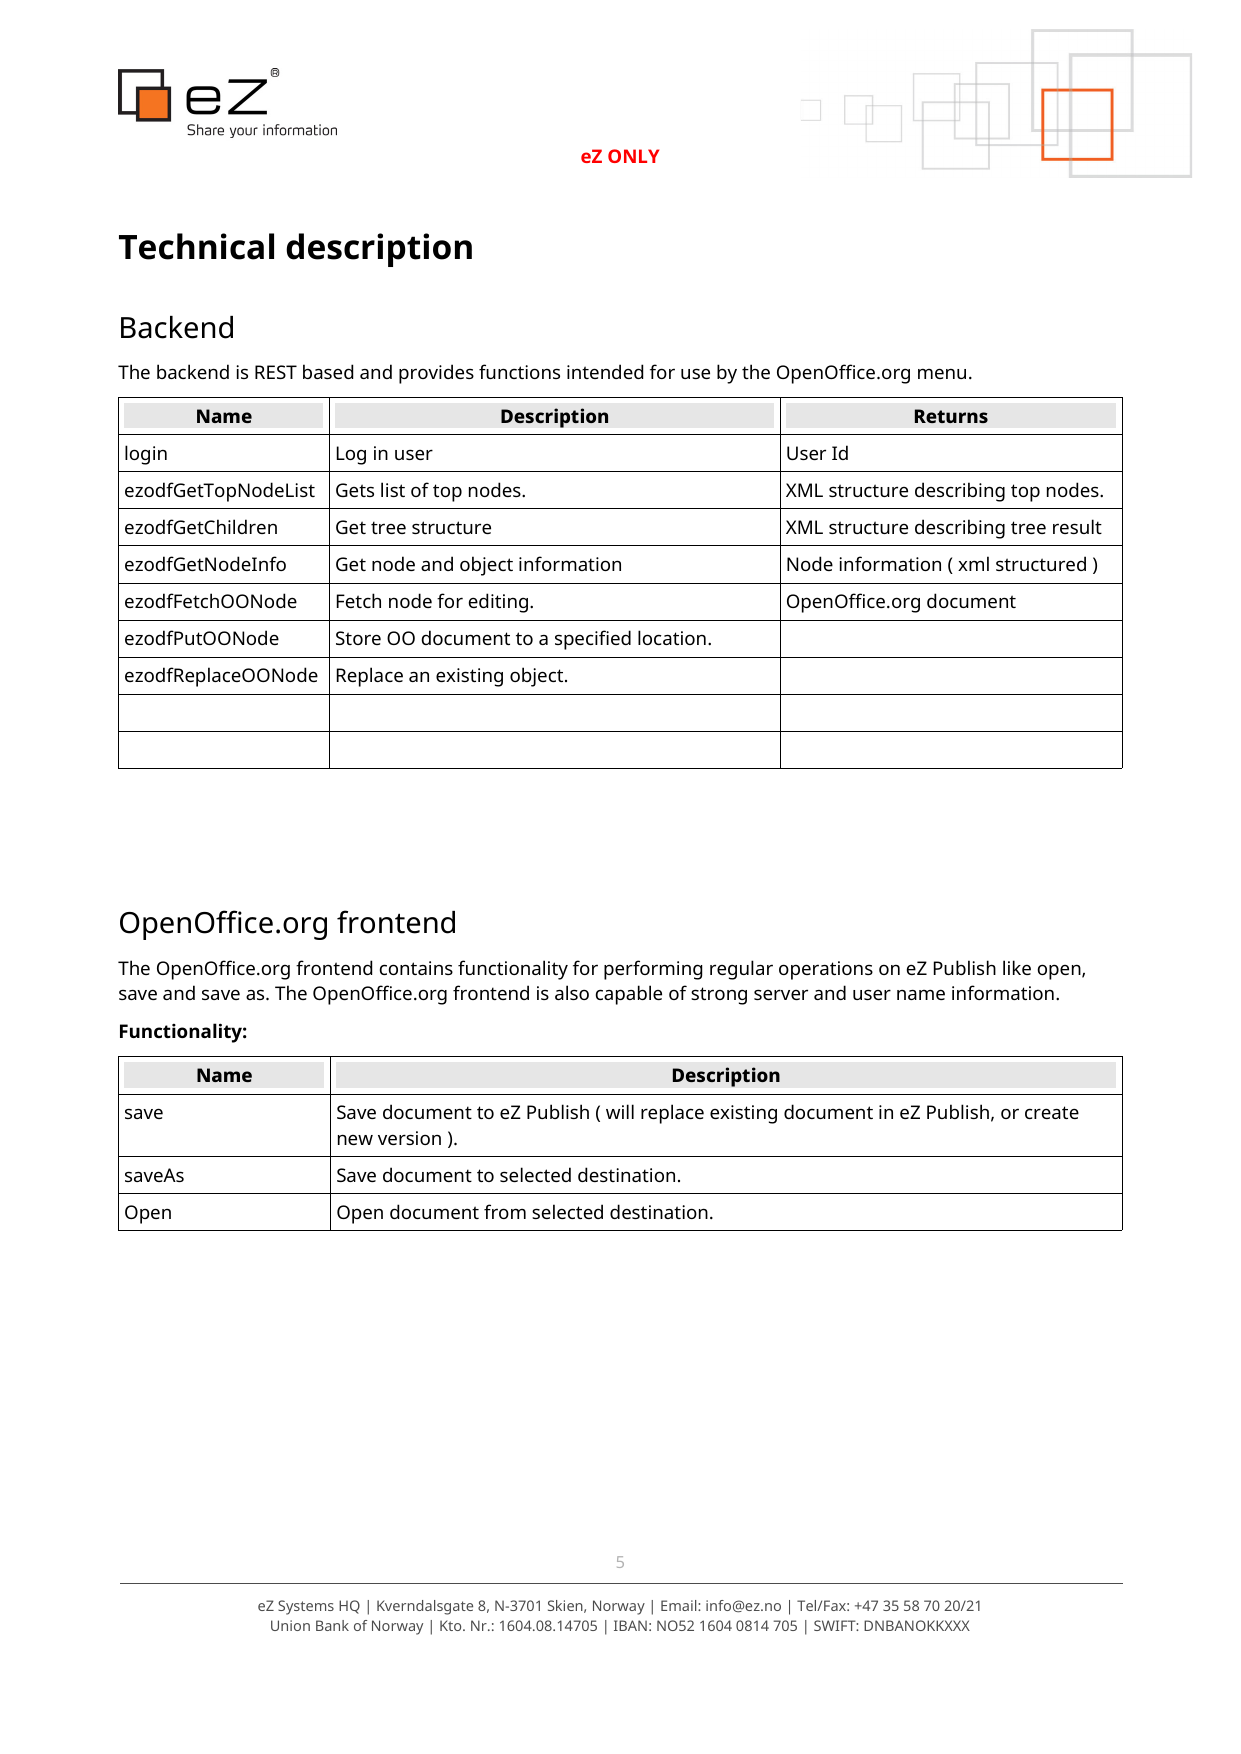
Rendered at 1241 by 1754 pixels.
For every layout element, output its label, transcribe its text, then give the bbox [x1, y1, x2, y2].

table_header Name [119, 398, 329, 434]
table_cell OpenOffice.org document [781, 584, 1122, 619]
table_header Description [330, 398, 780, 434]
table_cell [330, 732, 780, 768]
table_cell Replace an existing object. [330, 658, 780, 694]
table_cell XML structure describing top nodes. [781, 472, 1122, 508]
picture [800, 29, 1193, 178]
table_cell Log in user [330, 435, 780, 471]
subtitle Backend [118, 307, 1122, 347]
table_header Description [331, 1057, 1122, 1093]
table_cell [781, 658, 1122, 694]
table_cell [330, 695, 780, 731]
table_cell ezodfPutOONode [119, 621, 329, 657]
table_cell ezodfFetchOONode [119, 584, 329, 619]
table_cell ezodfGetTopNodeList [119, 472, 329, 508]
table_cell Store OO document to a specified location. [330, 621, 780, 657]
table_cell ezodfGetNodeInfo [119, 546, 329, 582]
table_cell [119, 695, 329, 731]
table_cell [119, 732, 329, 768]
table_cell Fetch node for editing. [330, 584, 780, 619]
text Functionality: [118, 1018, 1122, 1044]
subtitle OpenOffice.org frontend [118, 903, 1122, 942]
table_cell [781, 695, 1122, 731]
table_cell ezodfGetChildren [119, 509, 329, 545]
picture [118, 68, 442, 187]
table_cell Node information ( xml structured ) [781, 546, 1122, 582]
table_cell XML structure describing tree result [781, 509, 1122, 545]
table_cell saveAs [119, 1157, 330, 1193]
table_cell Open document from selected destination. [331, 1194, 1122, 1230]
table_cell Save document to selected destination. [331, 1157, 1122, 1193]
table_cell login [119, 435, 329, 471]
table_cell User Id [781, 435, 1122, 471]
text The backend is REST based and provides functions intended for use by the OpenOffice.org menu. [118, 359, 1122, 384]
subtitle Technical description [118, 224, 1122, 269]
table_cell Open [119, 1194, 330, 1230]
table_cell save [119, 1095, 330, 1156]
table_cell Get node and object information [330, 546, 780, 582]
table_header Name [119, 1057, 330, 1093]
table_cell Save document to eZ Publish ( will replace existing document in eZ Publish, or create new version ). [331, 1095, 1122, 1156]
table_header Returns [781, 398, 1122, 434]
table_cell [781, 732, 1122, 768]
table_cell Gets list of top nodes. [330, 472, 780, 508]
text The OpenOffice.org frontend contains functionality for performing regular operations on eZ Publish like open, save and save as. The OpenOffice.org frontend is also capable of strong server and user name information. [118, 955, 1122, 1006]
table_cell [781, 621, 1122, 657]
table_cell Get tree structure [330, 509, 780, 545]
table_cell ezodfReplaceOONode [119, 658, 329, 694]
